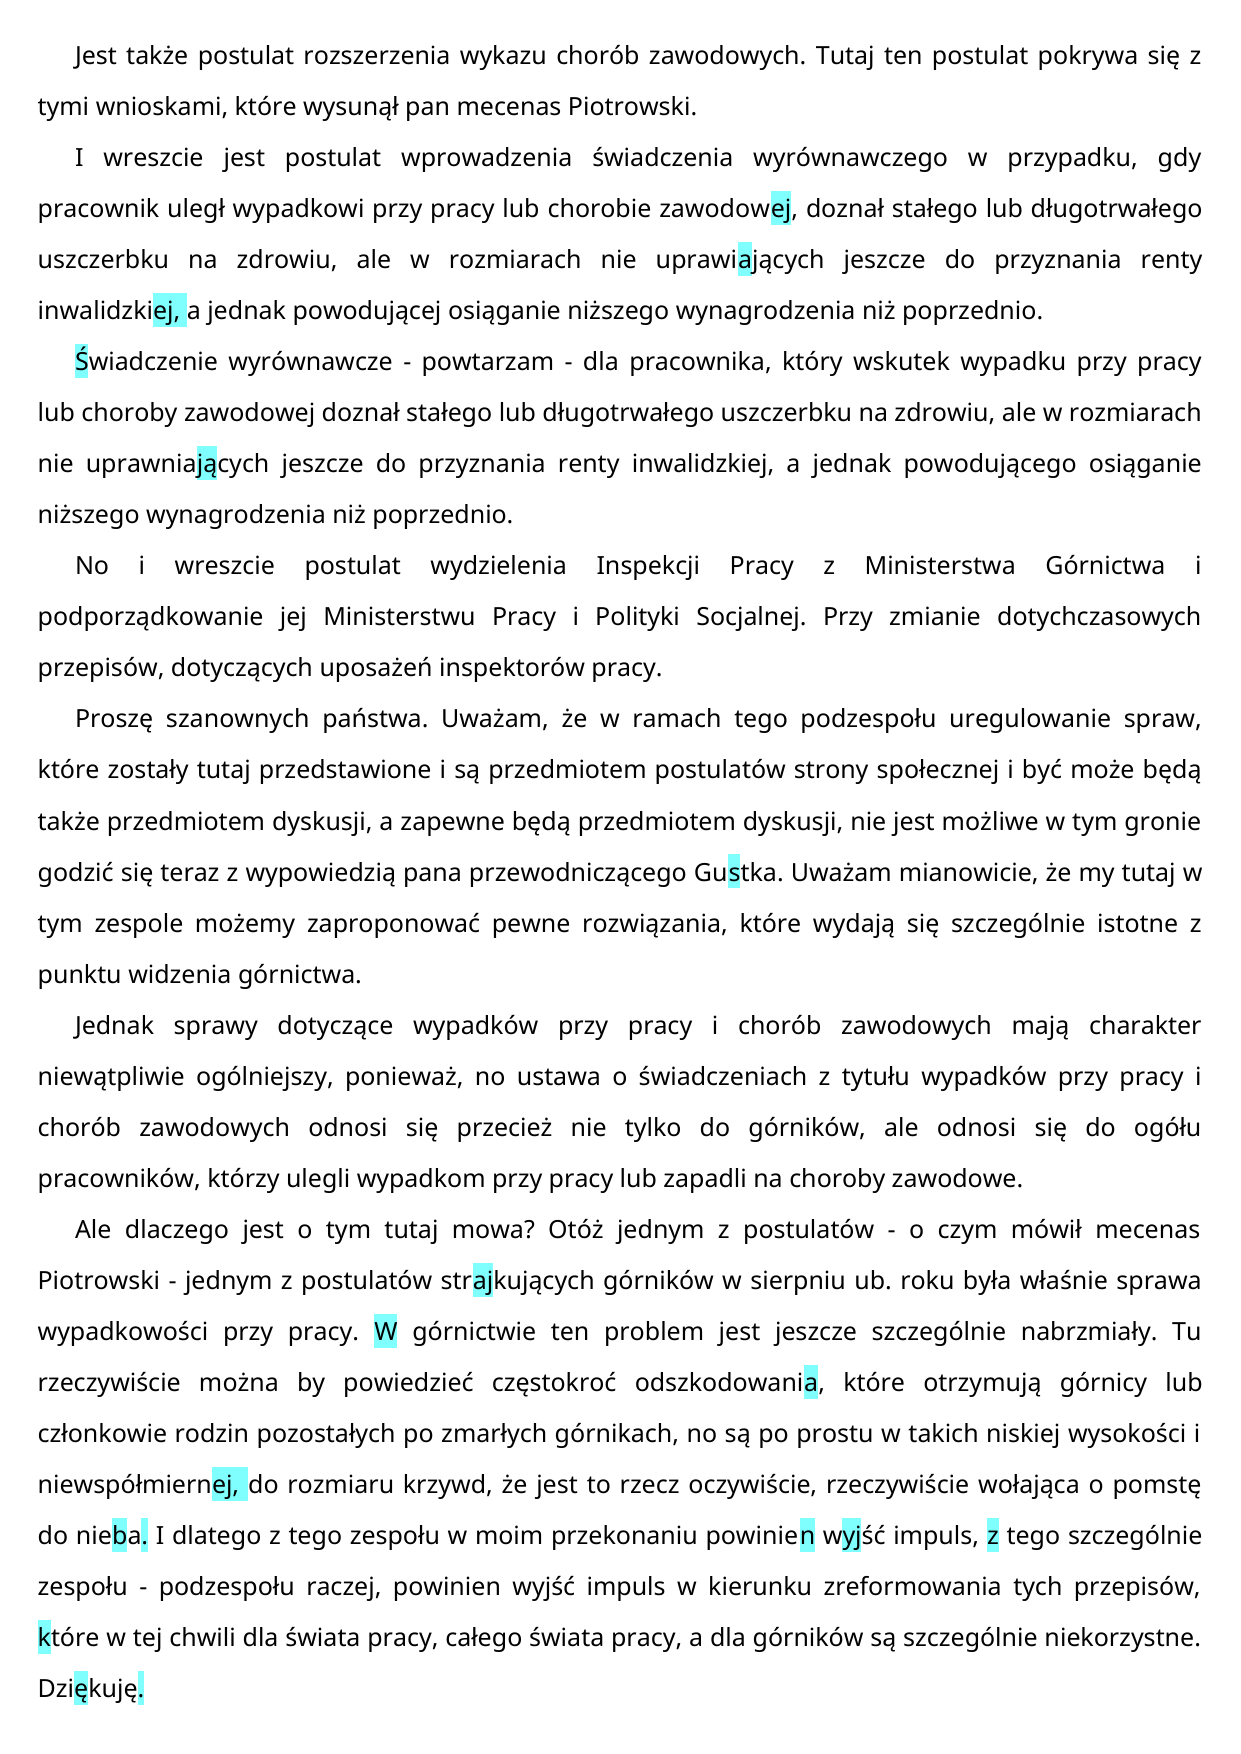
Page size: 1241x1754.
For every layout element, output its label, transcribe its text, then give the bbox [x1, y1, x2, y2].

text Ale dlaczego jest o tym tutaj mowa? Otóż jednym z postulatów - o czym mówił mecenas Piotrowski - jednym z postulatów strajkujących górników w sierpniu ub. roku była właśnie sprawa wypadkowości przy pracy. W górnictwie ten problem jest jeszcze szczególnie nabrzmiały. Tu rzeczywiście można by powiedzieć częstokroć odszkodowania, które otrzymują górnicy lub członkowie rodzin pozostałych po zmarłych górnikach, no są po prostu w takich niskiej wysokości i niewspółmiernej, do rozmiaru krzywd, że jest to rzecz oczywiście, rzeczywiście wołająca o pomstę do nieba. I dlatego z tego zespołu w moim przekonaniu powinien wyjść impuls, z tego szczególnie zespołu - podzespołu raczej, powinien wyjść impuls w kierunku zreformowania tych przepisów, które w tej chwili dla świata pracy, całego świata pracy, a dla górników są szczególnie niekorzystne. Dziękuję. [37, 1211, 1203, 1705]
text Proszę szanownych państwa. Uważam, że w ramach tego podzespołu uregulowanie spraw, które zostały tutaj przedstawione i są przedmiotem postulatów strony społecznej i być może będą także przedmiotem dyskusji, a zapewne będą przedmiotem dyskusji, nie jest możliwe w tym gronie godzić się teraz z wypowiedzią pana przewodniczącego Gustka. Uważam mianowicie, że my tutaj w tym zespole możemy zaproponować pewne rozwiązania, które wydają się szczególnie istotne z punktu widzenia górnictwa. [37, 701, 1203, 990]
text No i wreszcie postulat wydzielenia Inspekcji Pracy z Ministerstwa Górnictwa i podporządkowanie jej Ministerstwu Pracy i Polityki Socjalnej. Przy zmianie dotychczasowych przepisów, dotyczących uposażeń inspektorów pracy. [37, 548, 1203, 684]
text Świadczenie wyrównawcze - powtarzam - dla pracownika, który wskutek wypadku przy pracy lub choroby zawodowej doznał stałego lub długotrwałego uszczerbku na zdrowiu, ale w rozmiarach nie uprawniających jeszcze do przyznania renty inwalidzkiej, a jednak powodującego osiąganie niższego wynagrodzenia niż poprzednio. [37, 344, 1203, 531]
text Jest także postulat rozszerzenia wykazu chorób zawodowych. Tutaj ten postulat pokrywa się z tymi wnioskami, które wysunął pan mecenas Piotrowski. [37, 37, 1203, 123]
text Jednak sprawy dotyczące wypadków przy pracy i chorób zawodowych mają charakter niewątpliwie ogólniejszy, ponieważ, no ustawa o świadczeniach z tytułu wypadków przy pracy i chorób zawodowych odnosi się przecież nie tylko do górników, ale odnosi się do ogółu pracowników, którzy ulegli wypadkom przy pracy lub zapadli na choroby zawodowe. [37, 1007, 1203, 1194]
text I wreszcie jest postulat wprowadzenia świadczenia wyrównawczego w przypadku, gdy pracownik uległ wypadkowi przy pracy lub chorobie zawodowej, doznał stałego lub długotrwałego uszczerbku na zdrowiu, ale w rozmiarach nie uprawiających jeszcze do przyznania renty inwalidzkiej, a jednak powodującej osiąganie niższego wynagrodzenia niż poprzednio. [37, 139, 1203, 327]
